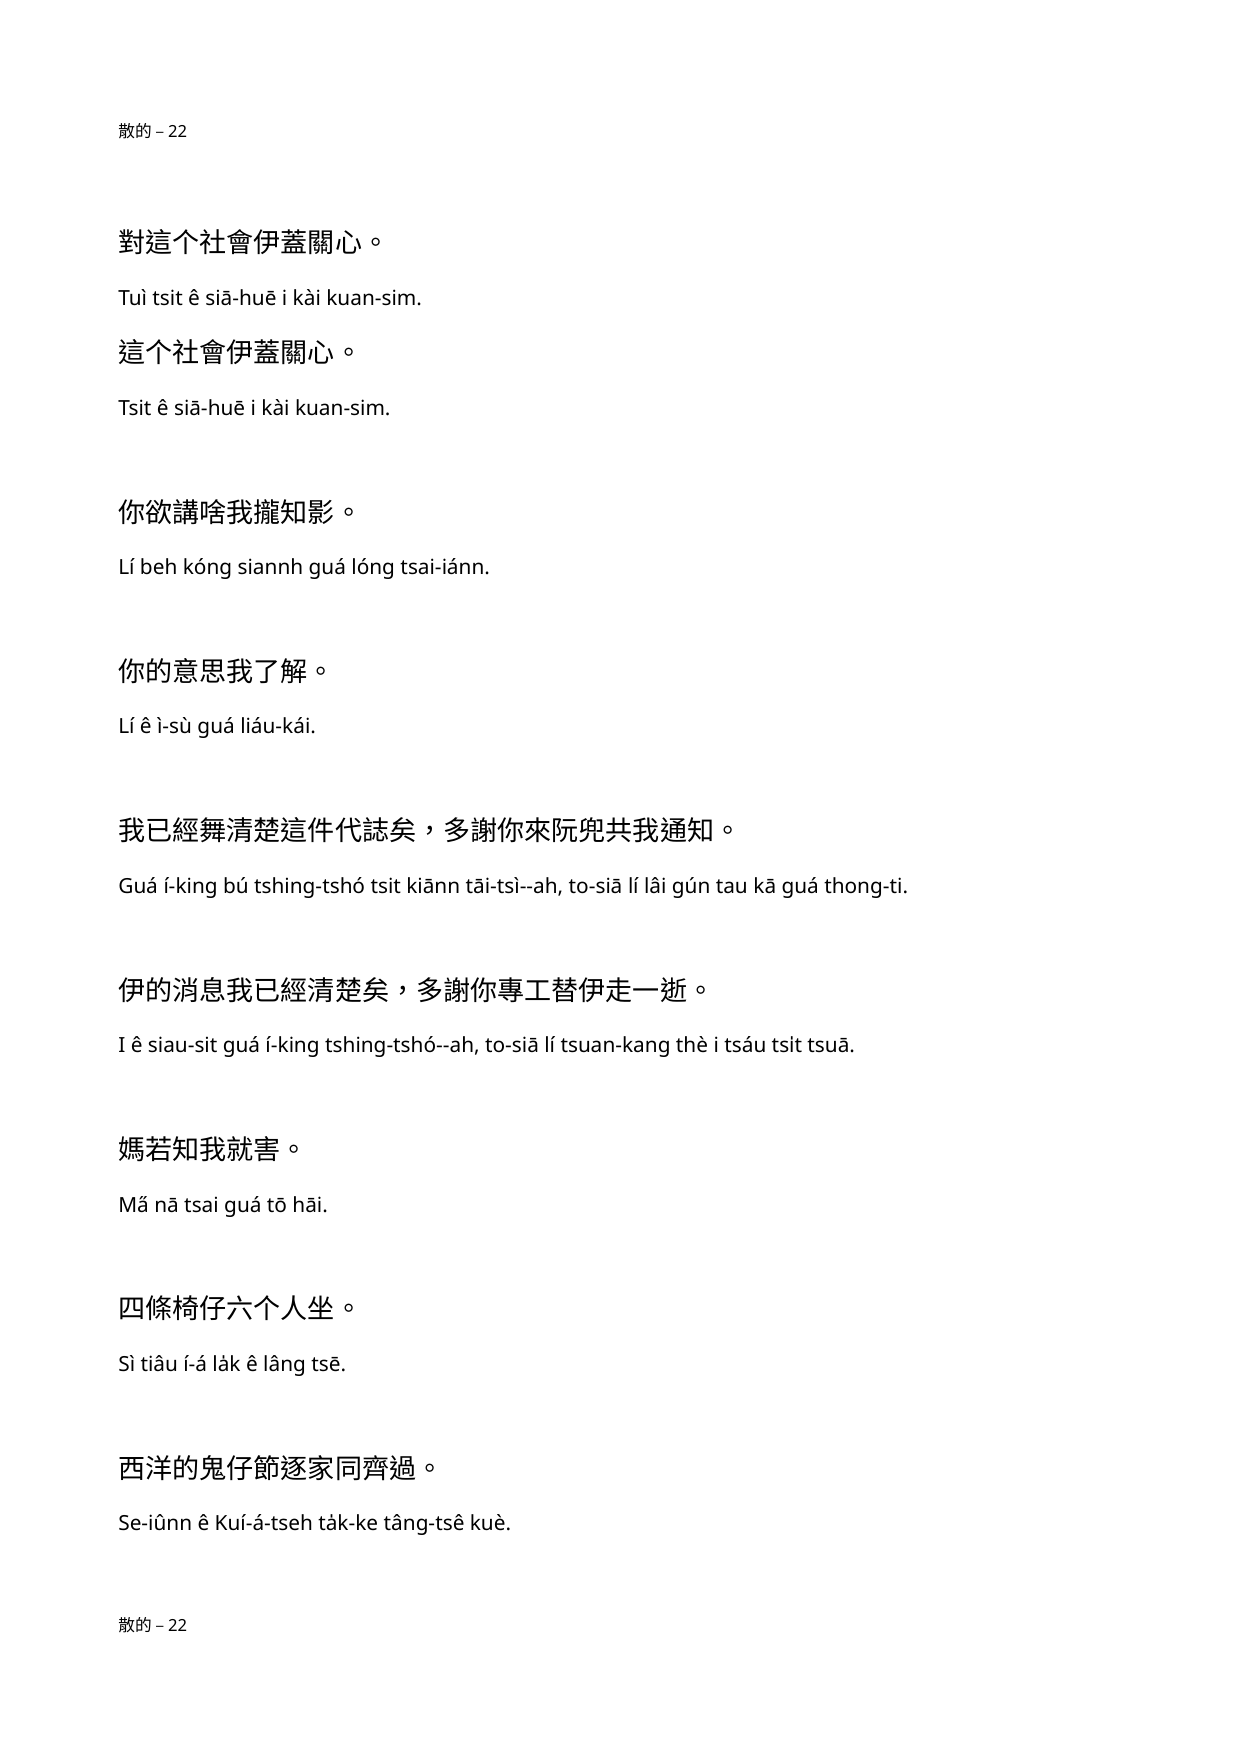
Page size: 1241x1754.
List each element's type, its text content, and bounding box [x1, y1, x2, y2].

text Tsit ê siā-huē i kài kuan-sim. [118, 393, 1122, 421]
text 對這个社會伊蓋關心。 [118, 221, 1122, 260]
text 西洋的鬼仔節逐家同齊過。 [118, 1447, 1122, 1486]
text Guá í-king bú tshing-tshó tsit kiānn tāi-tsì--ah, to-siā lí lâi gún tau kā guá thong-ti. [118, 871, 1122, 899]
text 我已經舞清楚這件代誌矣，多謝你來阮兜共我通知。 [118, 809, 1122, 849]
text Lí ê ì-sù guá liáu-kái. [118, 712, 1122, 740]
text I ê siau-sit guá í-king tshing-tshó--ah, to-siā lí tsuan-kang thè i tsáu tsi̍t tsuā. [118, 1030, 1122, 1059]
text 媽若知我就害。 [118, 1128, 1122, 1167]
text 伊的消息我已經清楚矣，多謝你專工替伊走一逝。 [118, 969, 1122, 1008]
text 你的意思我了解。 [118, 650, 1122, 689]
text 你欲講啥我攏知影。 [118, 491, 1122, 530]
text Sì tiâu í-á la̍k ê lâng tsē. [118, 1349, 1122, 1378]
text Ma̋ nā tsai guá tō hāi. [118, 1190, 1122, 1218]
text Lí beh kóng siannh guá lóng tsai-iánn. [118, 552, 1122, 581]
text Tuì tsit ê siā-huē i kài kuan-sim. [118, 283, 1122, 311]
text 四條椅仔六个人坐。 [118, 1287, 1122, 1327]
text Se-iûnn ê Kuí-á-tseh ta̍k-ke tâng-tsê kuè. [118, 1508, 1122, 1537]
text 這个社會伊蓋關心。 [118, 331, 1122, 371]
